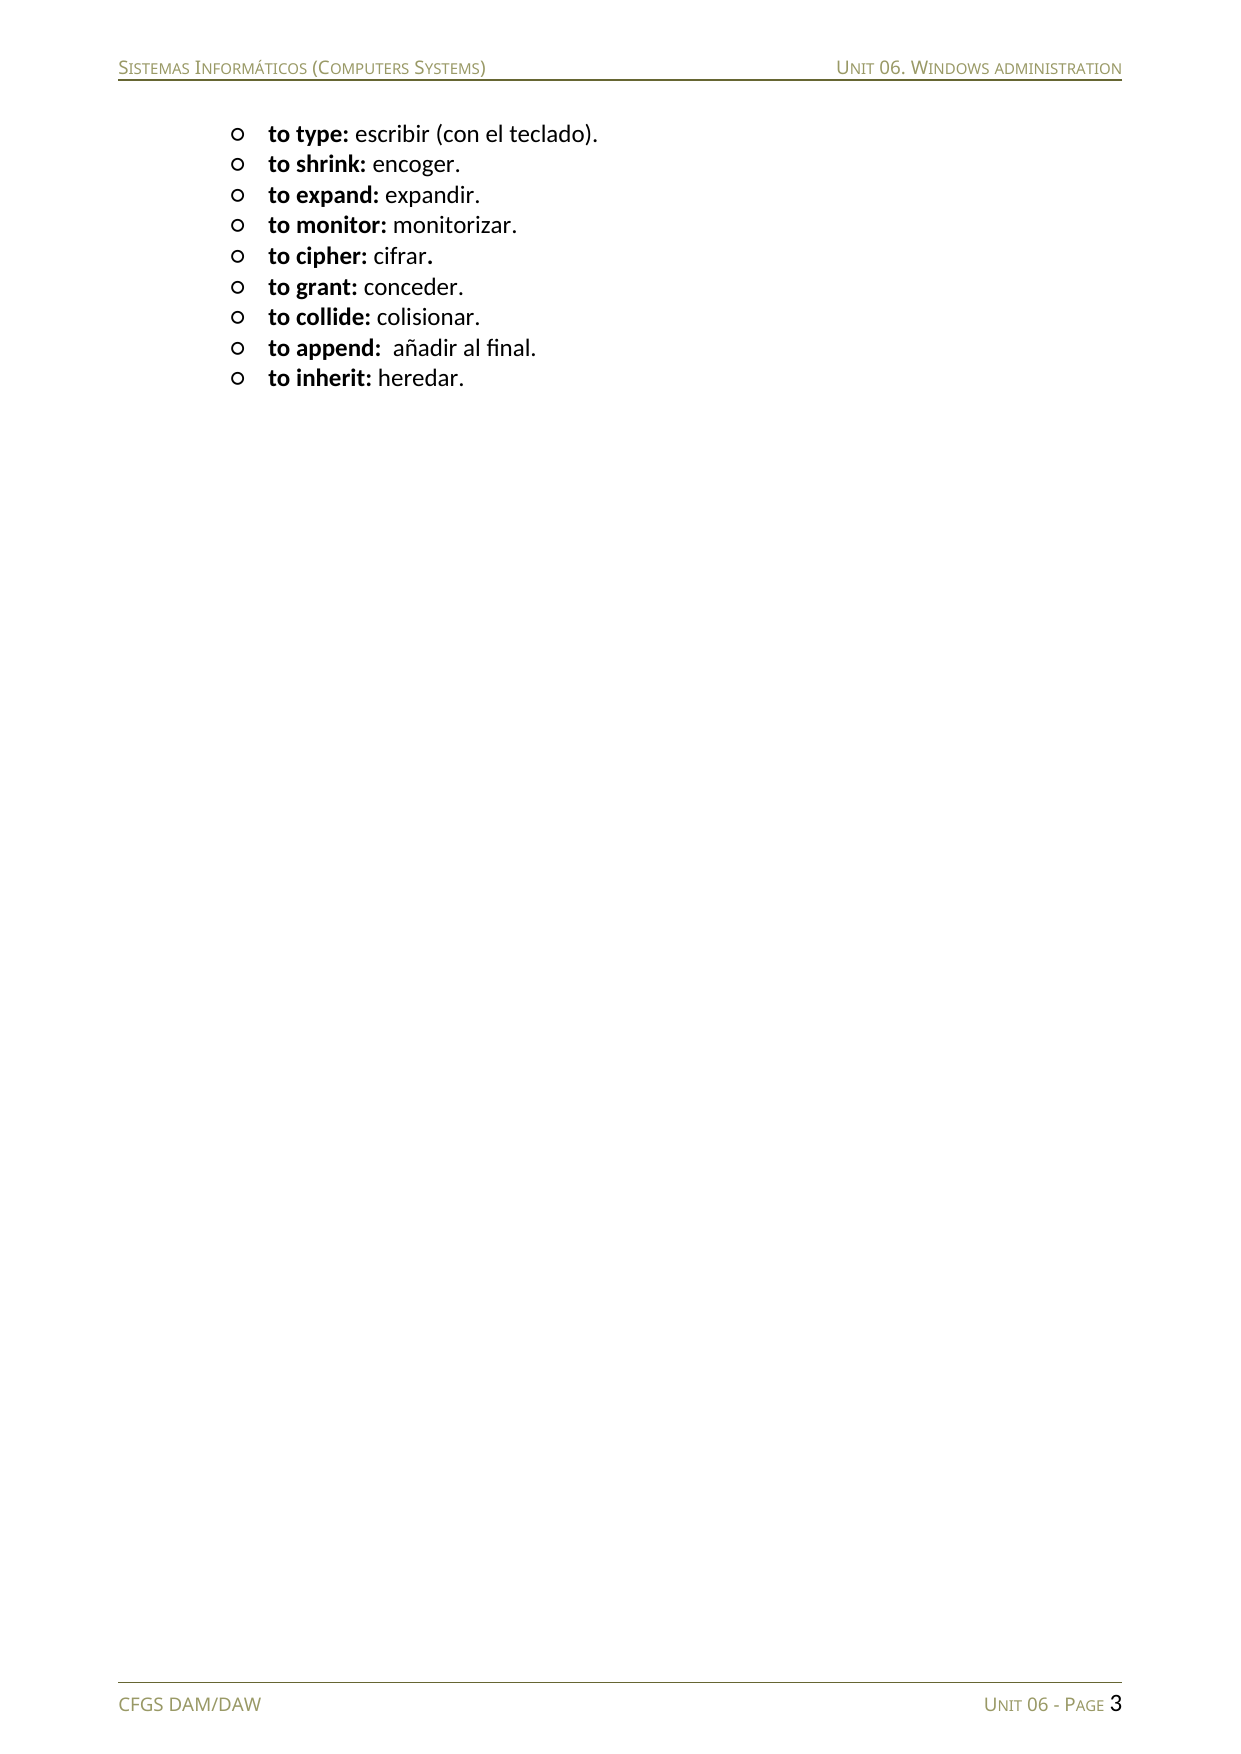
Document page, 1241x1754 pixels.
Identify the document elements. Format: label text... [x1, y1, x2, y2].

list to cipher: cifrar. [231, 240, 1122, 271]
list to collide: colisionar. [231, 301, 1122, 332]
list to shrink: encoger. [231, 148, 1122, 179]
list to monitor: monitorizar. [231, 209, 1122, 240]
list to inherit: heredar. [231, 362, 1122, 393]
list to type: escribir (con el teclado). [231, 118, 1122, 148]
list to append: añadir al final. [231, 332, 1122, 362]
list to grant: conceder. [231, 271, 1122, 301]
list to expand: expandir. [231, 179, 1122, 209]
